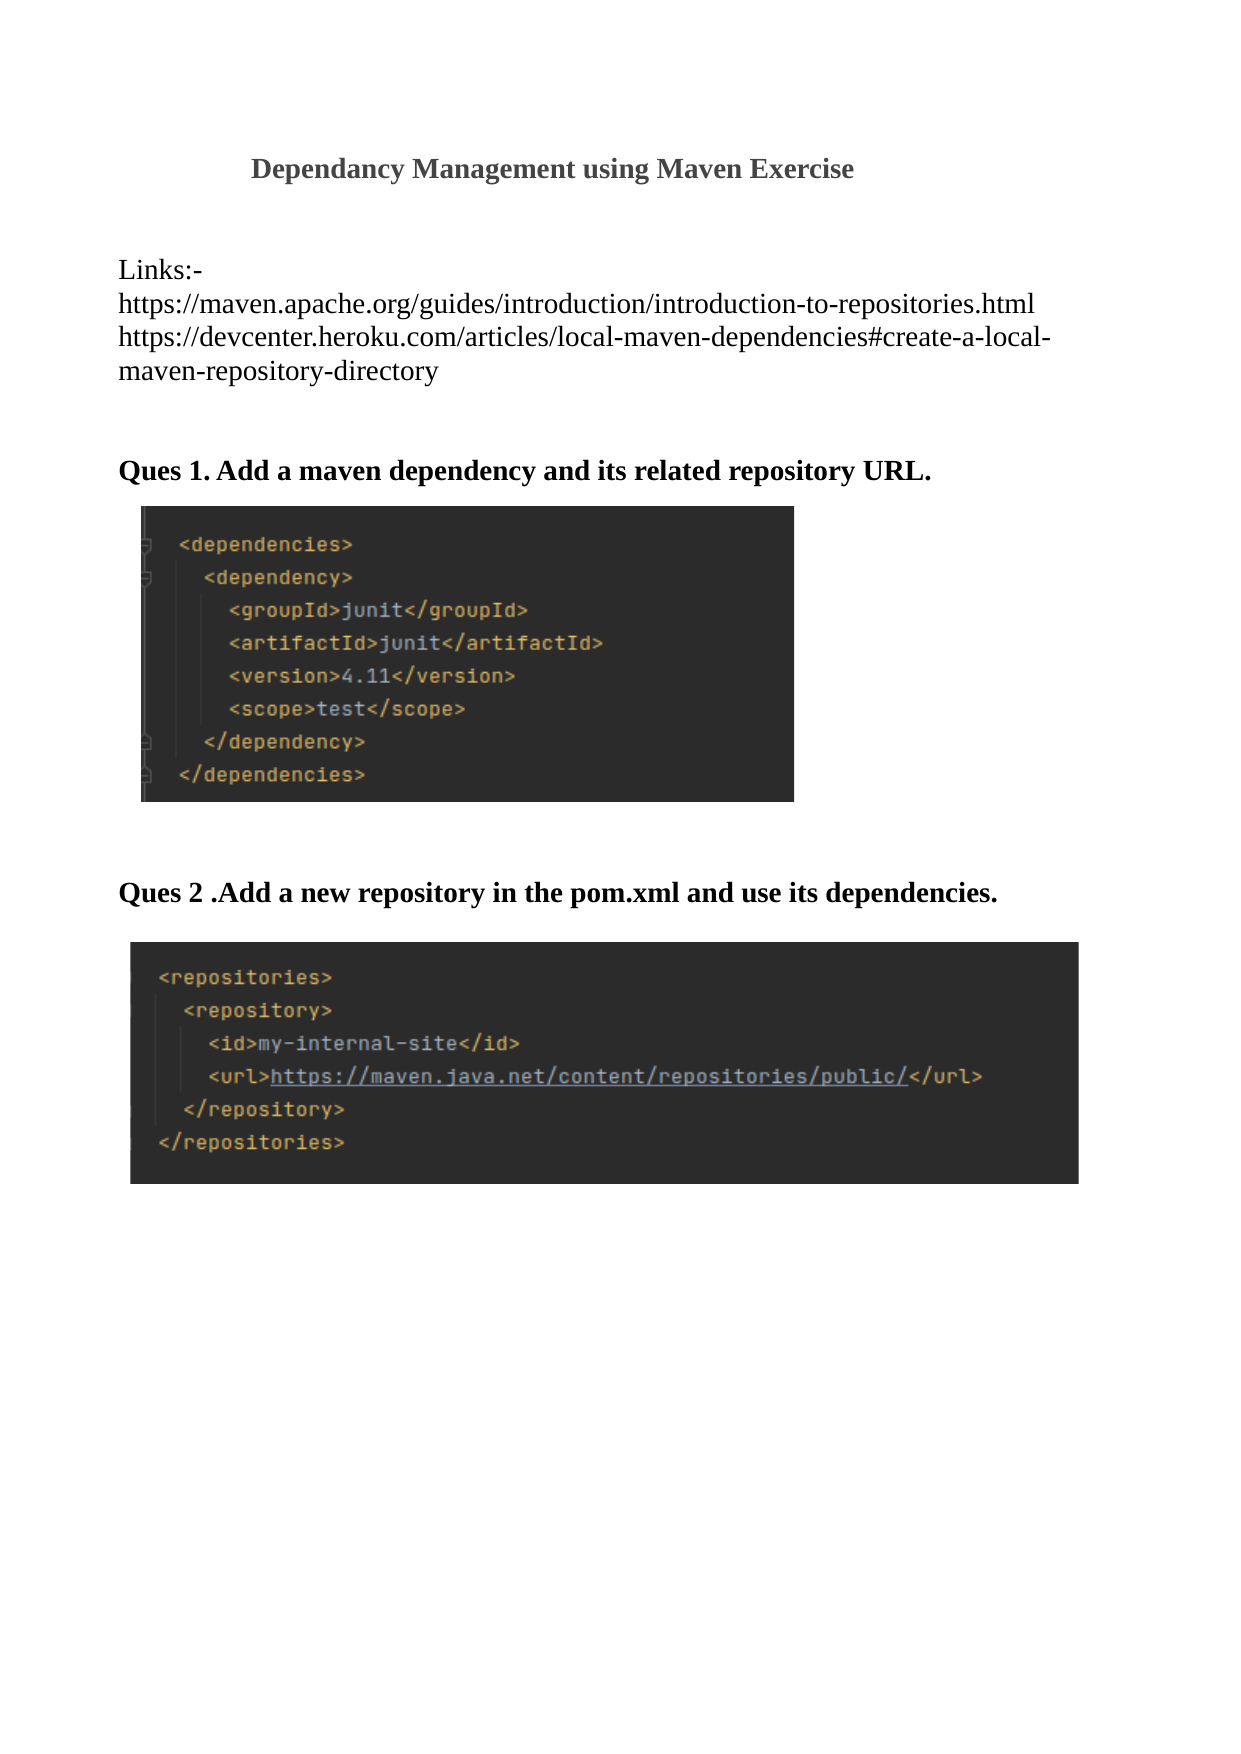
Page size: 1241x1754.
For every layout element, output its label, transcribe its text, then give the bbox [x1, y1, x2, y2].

picture [130, 942, 1079, 1184]
text Ques 1. Add a maven dependency and its related repository URL. [118, 453, 1122, 487]
text Dependancy Management using Maven Exercise [118, 152, 1122, 185]
picture [141, 506, 795, 802]
text https://devcenter.heroku.com/articles/local-maven-dependencies#create-a-local-maven-repository-directory [118, 319, 1122, 386]
text https://maven.apache.org/guides/introduction/introduction-to-repositories.html [118, 286, 1122, 319]
text Ques 2 .Add a new repository in the pom.xml and use its dependencies. [118, 876, 1122, 909]
text Links:- [118, 252, 1122, 286]
